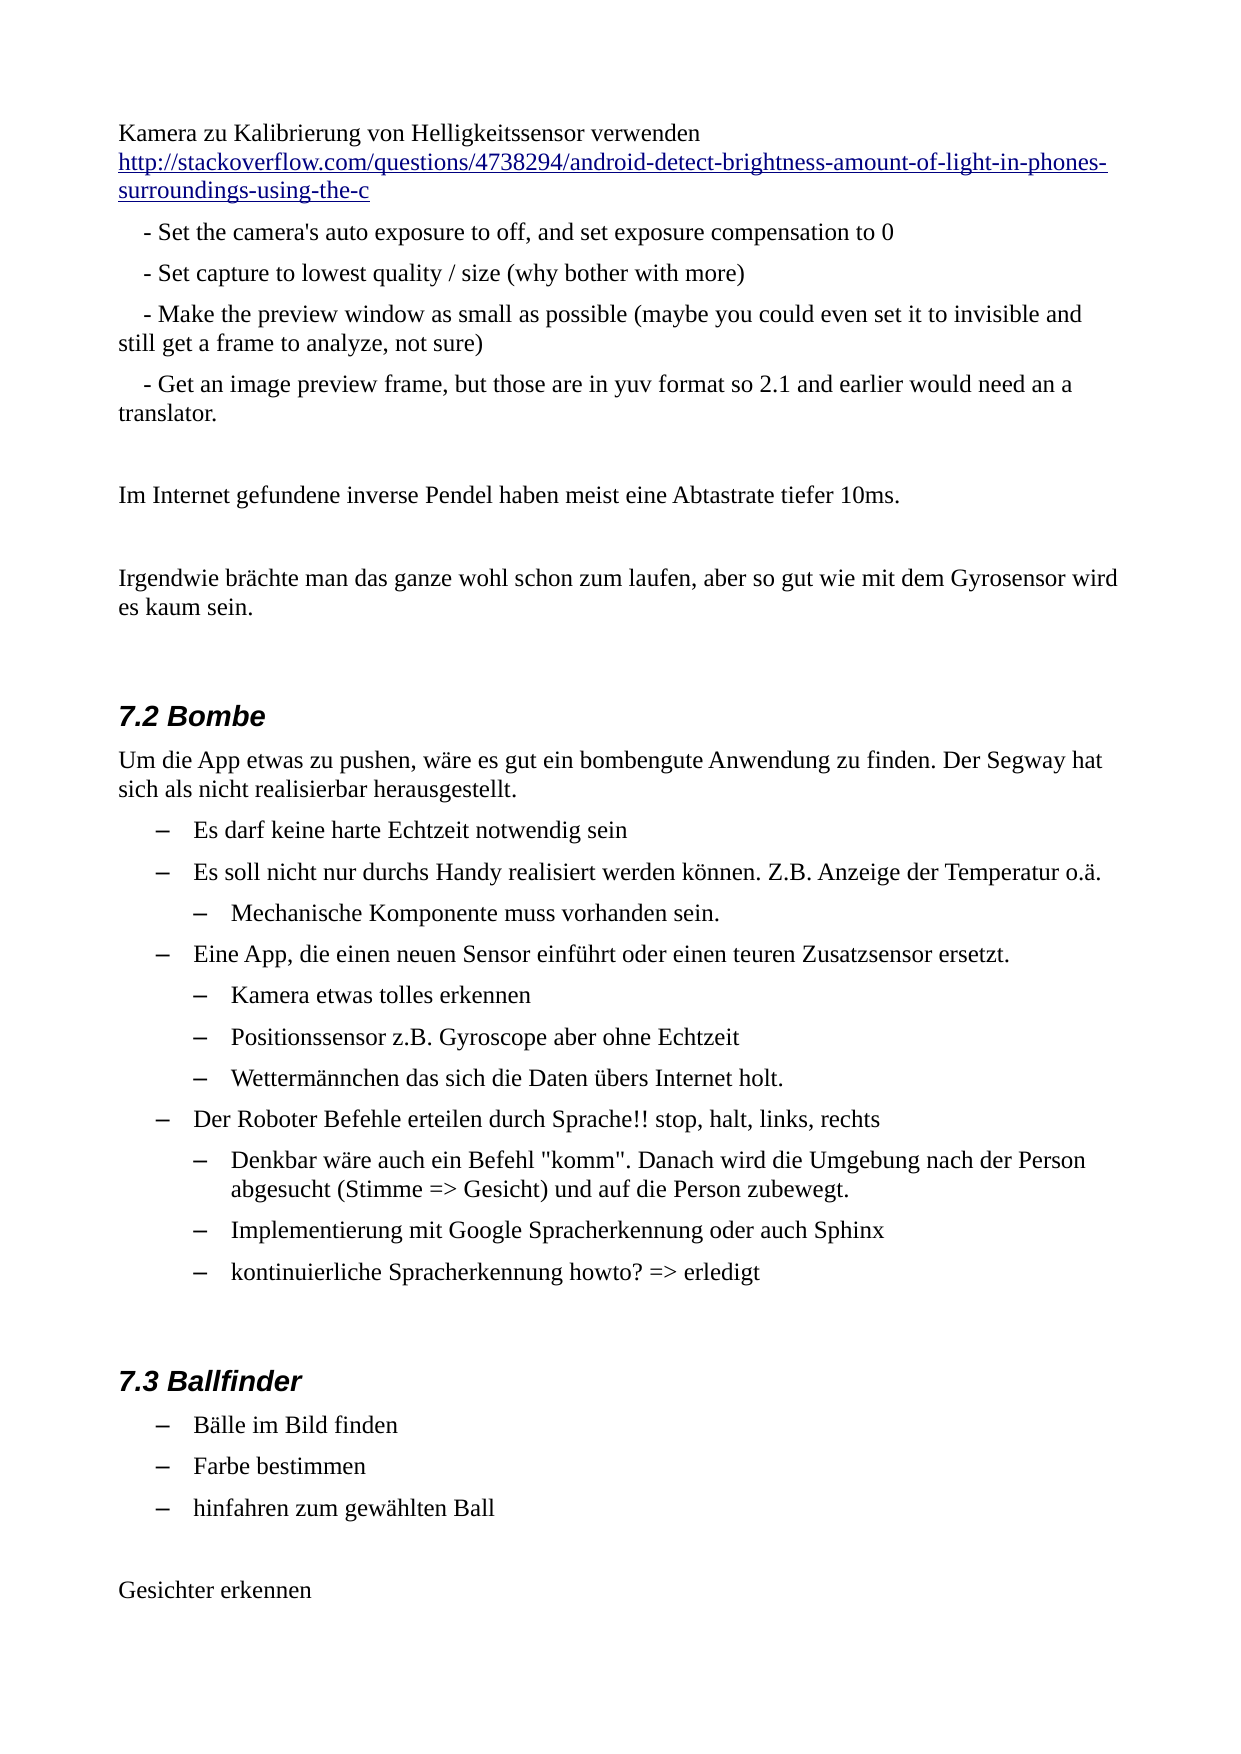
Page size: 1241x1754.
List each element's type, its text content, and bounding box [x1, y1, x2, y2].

list Denkbar wäre auch ein Befehl "komm". Danach wird die Umgebung nach der Person abgesucht (Stimme => Gesicht) und auf die Person zubewegt. [193, 1145, 1122, 1203]
text Kamera zu Kalibrierung von Helligkeitssensor verwenden http://stackoverflow.com/questions/4738294/android-detect-brightness-amount-of-light-in-phones-surroundings-using-the-c [118, 118, 1122, 204]
list Farbe bestimmen [156, 1451, 1122, 1480]
list Kamera etwas tolles erkennen [193, 980, 1122, 1009]
text - Set the camera's auto exposure to off, and set exposure compensation to 0 [118, 217, 1122, 246]
subtitle Ballfinder [118, 1364, 1122, 1398]
list Implementierung mit Google Spracherkennung oder auch Sphinx [193, 1215, 1122, 1244]
text Um die App etwas zu pushen, wäre es gut ein bombengute Anwendung zu finden. Der Segway hat sich als nicht realisierbar herausgestellt. [118, 745, 1122, 803]
list Bälle im Bild finden [156, 1410, 1122, 1439]
text Irgendwie brächte man das ganze wohl schon zum laufen, aber so gut wie mit dem Gyrosensor wird es kaum sein. [118, 563, 1122, 621]
list Der Roboter Befehle erteilen durch Sprache!! stop, halt, links, rechts [156, 1104, 1122, 1133]
text Gesichter erkennen [118, 1575, 1122, 1604]
list Mechanische Komponente muss vorhanden sein. [193, 898, 1122, 927]
text - Make the preview window as small as possible (maybe you could even set it to invisible and still get a frame to analyze, not sure) [118, 299, 1122, 357]
list Eine App, die einen neuen Sensor einführt oder einen teuren Zusatzsensor ersetzt. [156, 939, 1122, 968]
list Es soll nicht nur durchs Handy realisiert werden können. Z.B. Anzeige der Temperatur o.ä. [156, 857, 1122, 885]
subtitle Bombe [118, 699, 1122, 733]
text - Get an image preview frame, but those are in yuv format so 2.1 and earlier would need an a translator. [118, 369, 1122, 427]
list Positionssensor z.B. Gyroscope aber ohne Echtzeit [193, 1022, 1122, 1050]
list Es darf keine harte Echtzeit notwendig sein [156, 815, 1122, 844]
list hinfahren zum gewählten Ball [156, 1493, 1122, 1521]
list kontinuierliche Spracherkennung howto? => erledigt [193, 1257, 1122, 1285]
list Wettermännchen das sich die Daten übers Internet holt. [193, 1063, 1122, 1092]
text Im Internet gefundene inverse Pendel haben meist eine Abtastrate tiefer 10ms. [118, 481, 1122, 509]
text - Set capture to lowest quality / size (why bother with more) [118, 258, 1122, 287]
